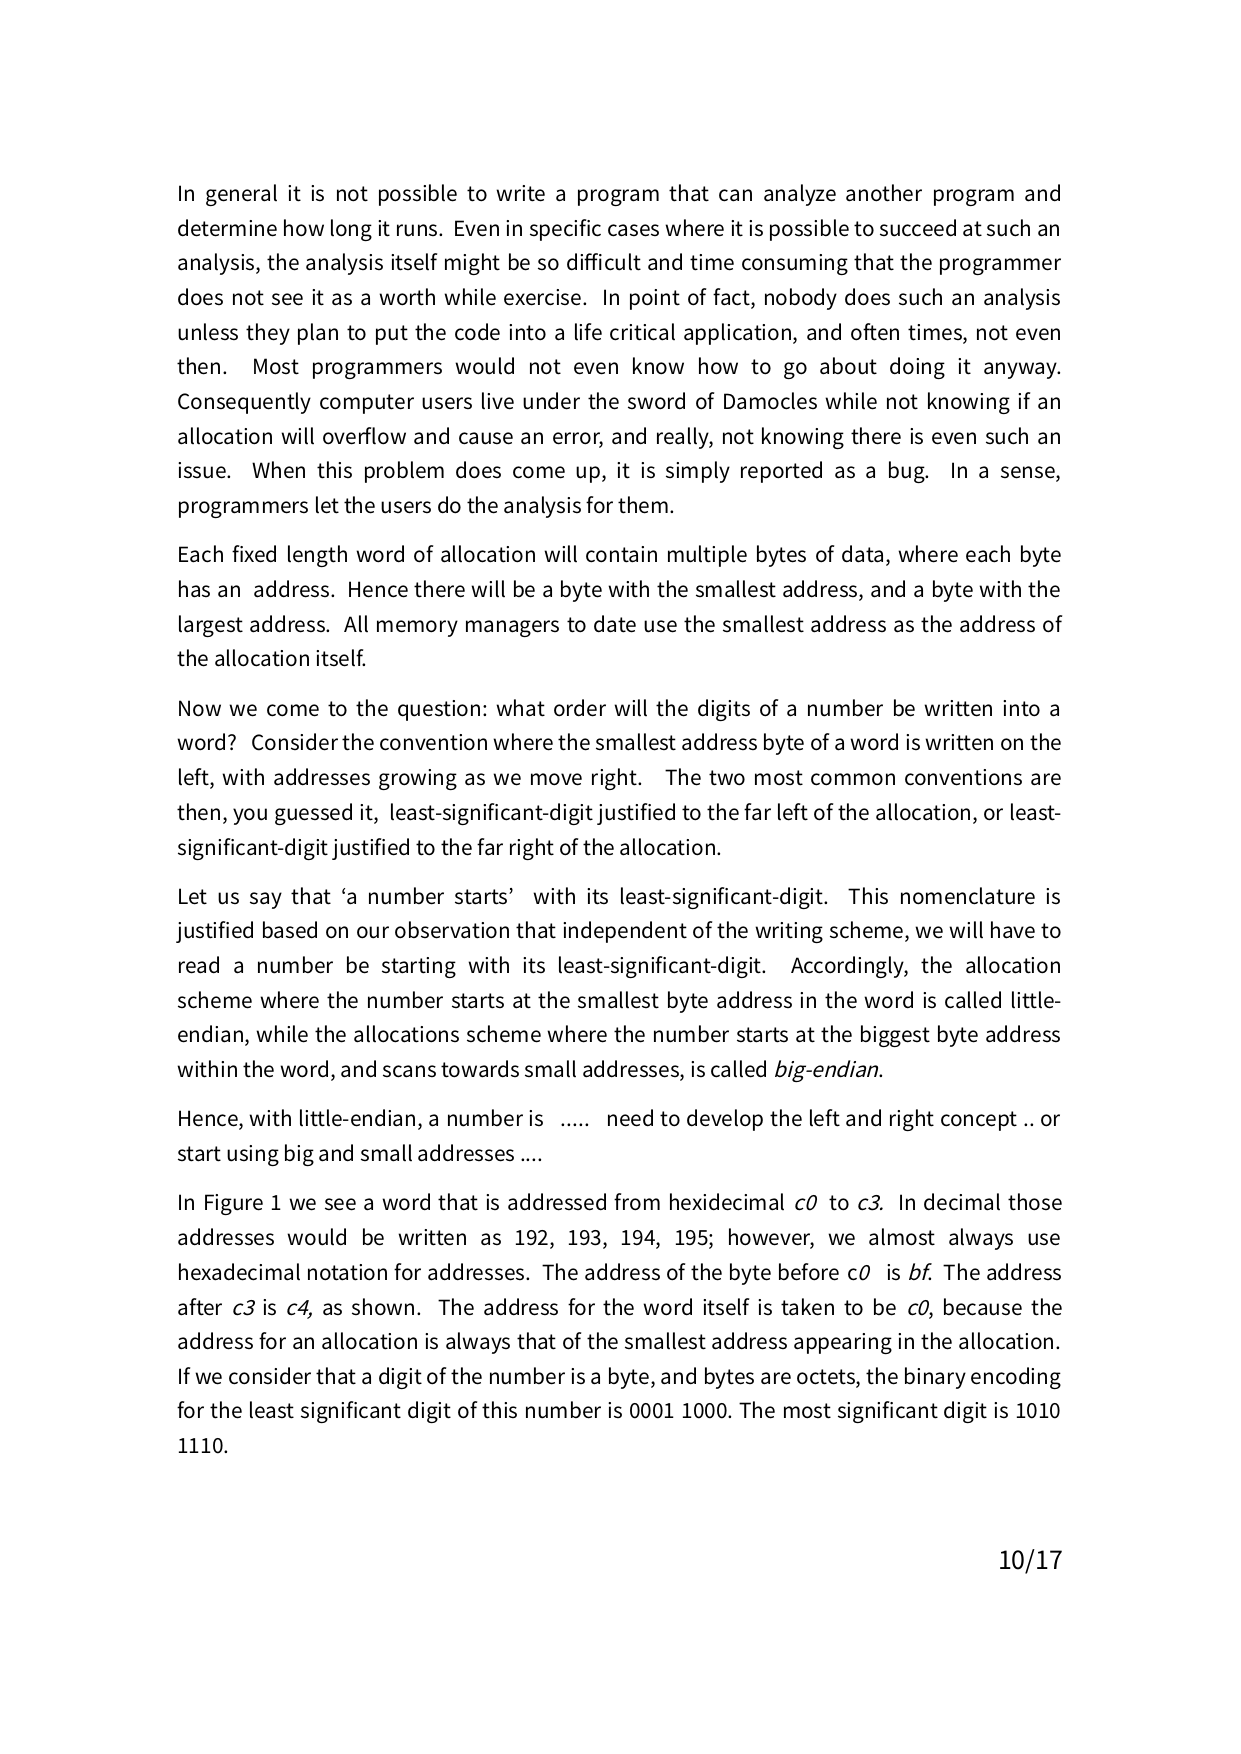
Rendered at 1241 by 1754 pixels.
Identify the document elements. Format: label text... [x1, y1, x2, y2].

text Hence, with little-endian, a number is ..... need to develop the left and right concept .. or start using big and small addresses .... [177, 1103, 1063, 1168]
text In general it is not possible to write a program that can analyze another program and determine how long it runs. Even in specific cases where it is possible to succeed at such an analysis, the analysis itself might be so difficult and time consuming that the programmer does not see it as a worth while exercise. In point of fact, nobody does such an analysis unless they plan to put the code into a life critical application, and often times, not even then. Most programmers would not even know how to go about doing it anyway. Consequently computer users live under the sword of Damocles while not knowing if an allocation will overflow and cause an error, and really, not knowing there is even such an issue. When this problem does come up, it is simply reported as a bug. In a sense, programmers let the users do the analysis for them. [177, 177, 1063, 519]
text Now we come to the question: what order will the digits of a number be written into a word? Consider the convention where the smallest address byte of a word is written on the left, with addresses growing as we move right. The two most common conventions are then, you guessed it, least-significant-digit justified to the far left of the allocation, or least-significant-digit justified to the far right of the allocation. [177, 692, 1063, 861]
text Each fixed length word of allocation will contain multiple bytes of data, where each byte has an address. Hence there will be a byte with the smallest address, and a byte with the largest address. All memory managers to date use the smallest address as the address of the allocation itself. [177, 539, 1063, 673]
text Let us say that ‘a number starts’ with its least-significant-digit. This nomenclature is justified based on our observation that independent of the writing scheme, we will have to read a number be starting with its least-significant-digit. Accordingly, the allocation scheme where the number starts at the smallest byte address in the word is called little-endian, while the allocations scheme where the number starts at the biggest byte address within the word, and scans towards small addresses, is called big-endian. [177, 880, 1063, 1084]
text In Figure 1 we see a word that is addressed from hexidecimal c0 to c3. In decimal those addresses would be written as 192, 193, 194, 195; however, we almost always use hexadecimal notation for addresses. The address of the byte before c0 is bf. The address after c3 is c4, as shown. The address for the word itself is taken to be c0, because the address for an allocation is always that of the smallest address appearing in the allocation. If we consider that a digit of the number is a byte, and bytes are octets, the binary encoding for the least significant digit of this number is 0001 1000. The most significant digit is 1010 1110. [177, 1187, 1063, 1460]
